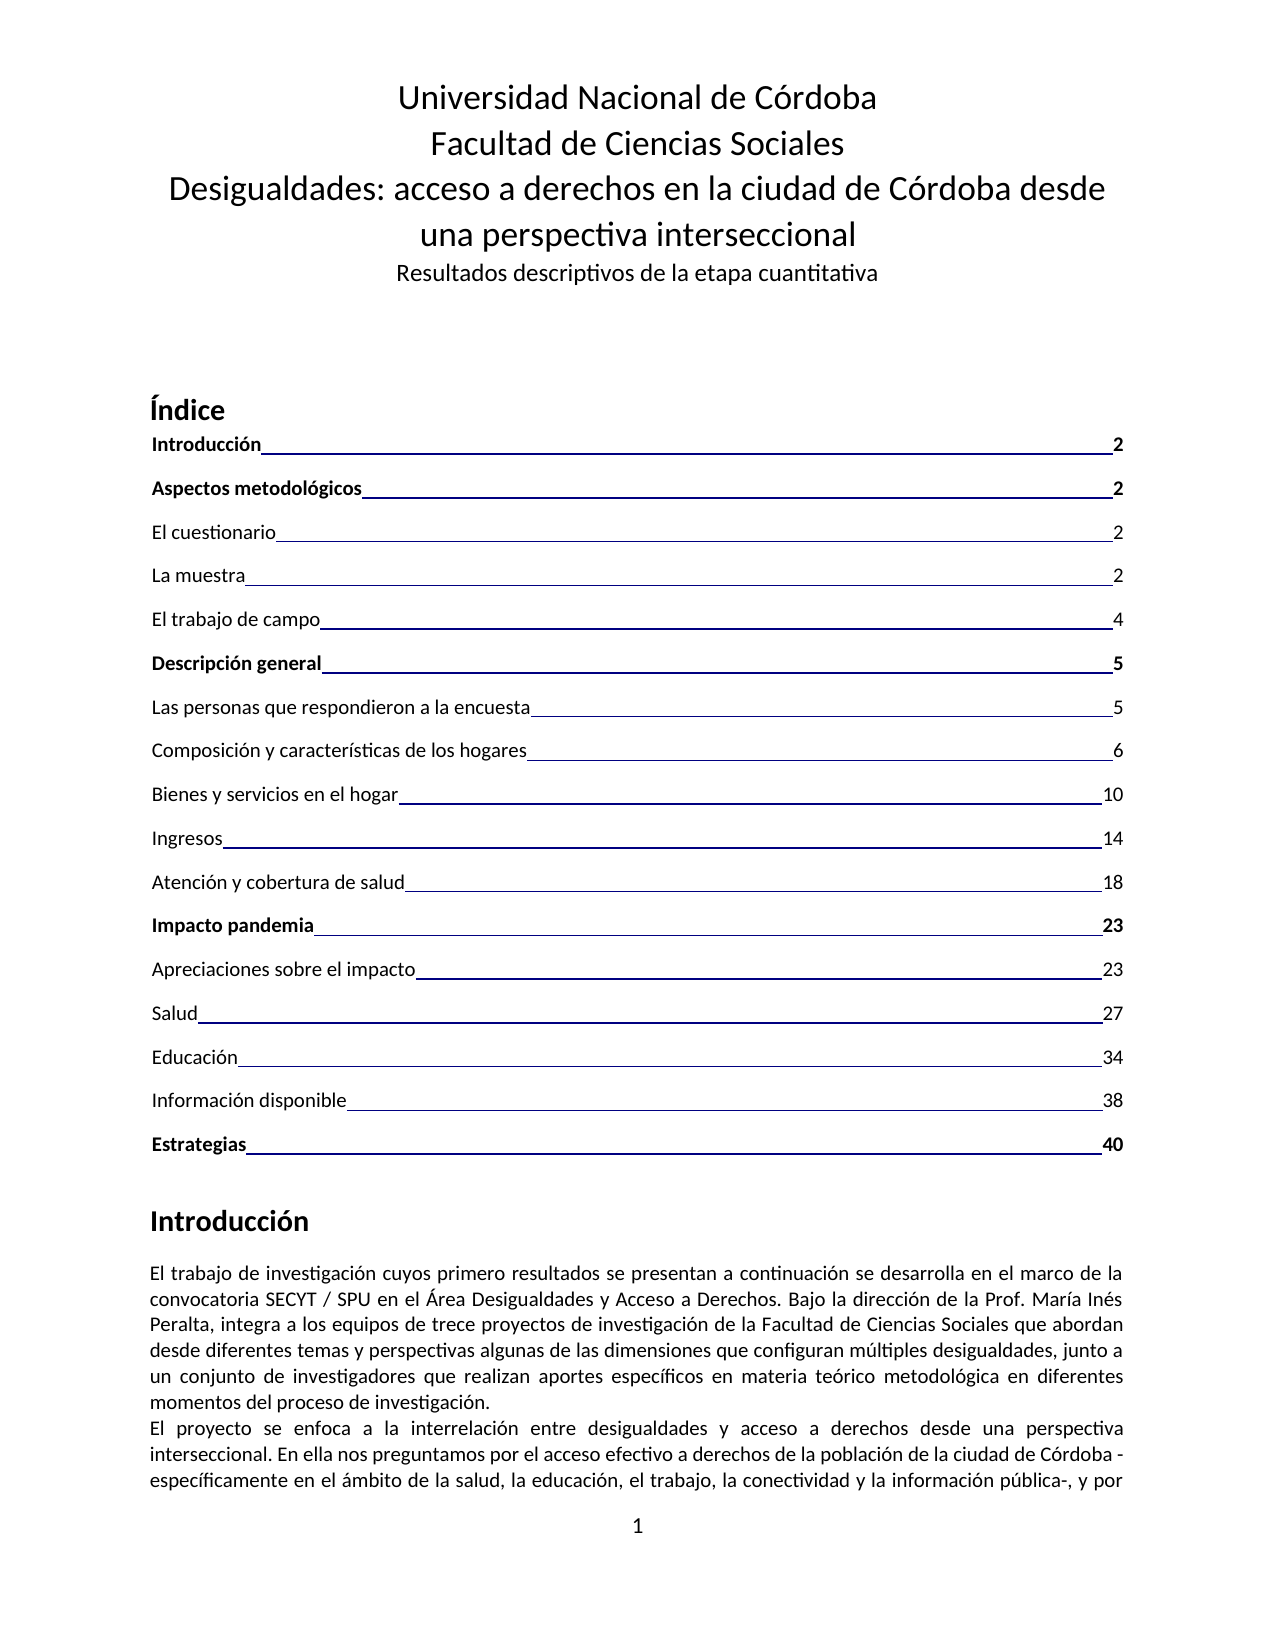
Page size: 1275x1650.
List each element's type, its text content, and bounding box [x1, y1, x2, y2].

text Aspectos metodológicos 2 [152, 475, 1123, 501]
text Composición y características de los hogares 6 [152, 738, 1123, 763]
text Educación 34 [152, 1044, 1123, 1069]
text Ingresos 14 [152, 825, 1123, 851]
text Facultad de Ciencias Sociales [150, 121, 1125, 164]
text Bienes y servicios en el hogar 10 [152, 781, 1123, 807]
text El trabajo de campo 4 [152, 606, 1123, 632]
text El trabajo de investigación cuyos primero resultados se presentan a continuación se desarrolla en el marco de la convocatoria SECYT / SPU en el Área Desigualdades y Acceso a Derechos. Bajo la dirección de la Prof. María Inés Peralta, integra a los equipos de trece proyectos de investigación de la Facultad de Ciencias Sociales que abordan desde diferentes temas y perspectivas algunas de las dimensiones que configuran múltiples desigualdades, junto a un conjunto de investigadores que realizan aportes específicos en materia teórico metodológica en diferentes momentos del proceso de investigación. [149, 1260, 1125, 1414]
text Universidad Nacional de Córdoba [150, 75, 1125, 118]
text Apreciaciones sobre el impacto 23 [152, 956, 1123, 982]
text Introducción 2 [152, 431, 1123, 457]
text Las personas que respondieron a la encuesta 5 [152, 694, 1123, 719]
text Índice [149, 391, 1125, 428]
text Resultados descriptivos de la etapa cuantitativa [150, 257, 1125, 288]
text Estrategias 40 [152, 1131, 1123, 1157]
text Información disponible 38 [152, 1088, 1123, 1113]
subtitle Introducción [149, 1202, 1125, 1238]
text Atención y cobertura de salud 18 [152, 869, 1123, 894]
text Descripción general 5 [152, 650, 1123, 676]
text El cuestionario 2 [152, 519, 1123, 544]
text Impacto pandemia 23 [152, 913, 1123, 938]
text El proyecto se enfoca a la interrelación entre desigualdades y acceso a derechos desde una perspectiva interseccional. En ella nos preguntamos por el acceso efectivo a derechos de la población de la ciudad de Córdoba -específicamente en el ámbito de la salud, la educación, el trabajo, la conectividad y la información pública-, y por [149, 1415, 1125, 1492]
text Salud 27 [152, 1000, 1123, 1026]
text Desigualdades: acceso a derechos en la ciudad de Córdoba desde una perspectiva interseccional [150, 166, 1125, 255]
text La muestra 2 [152, 563, 1123, 588]
